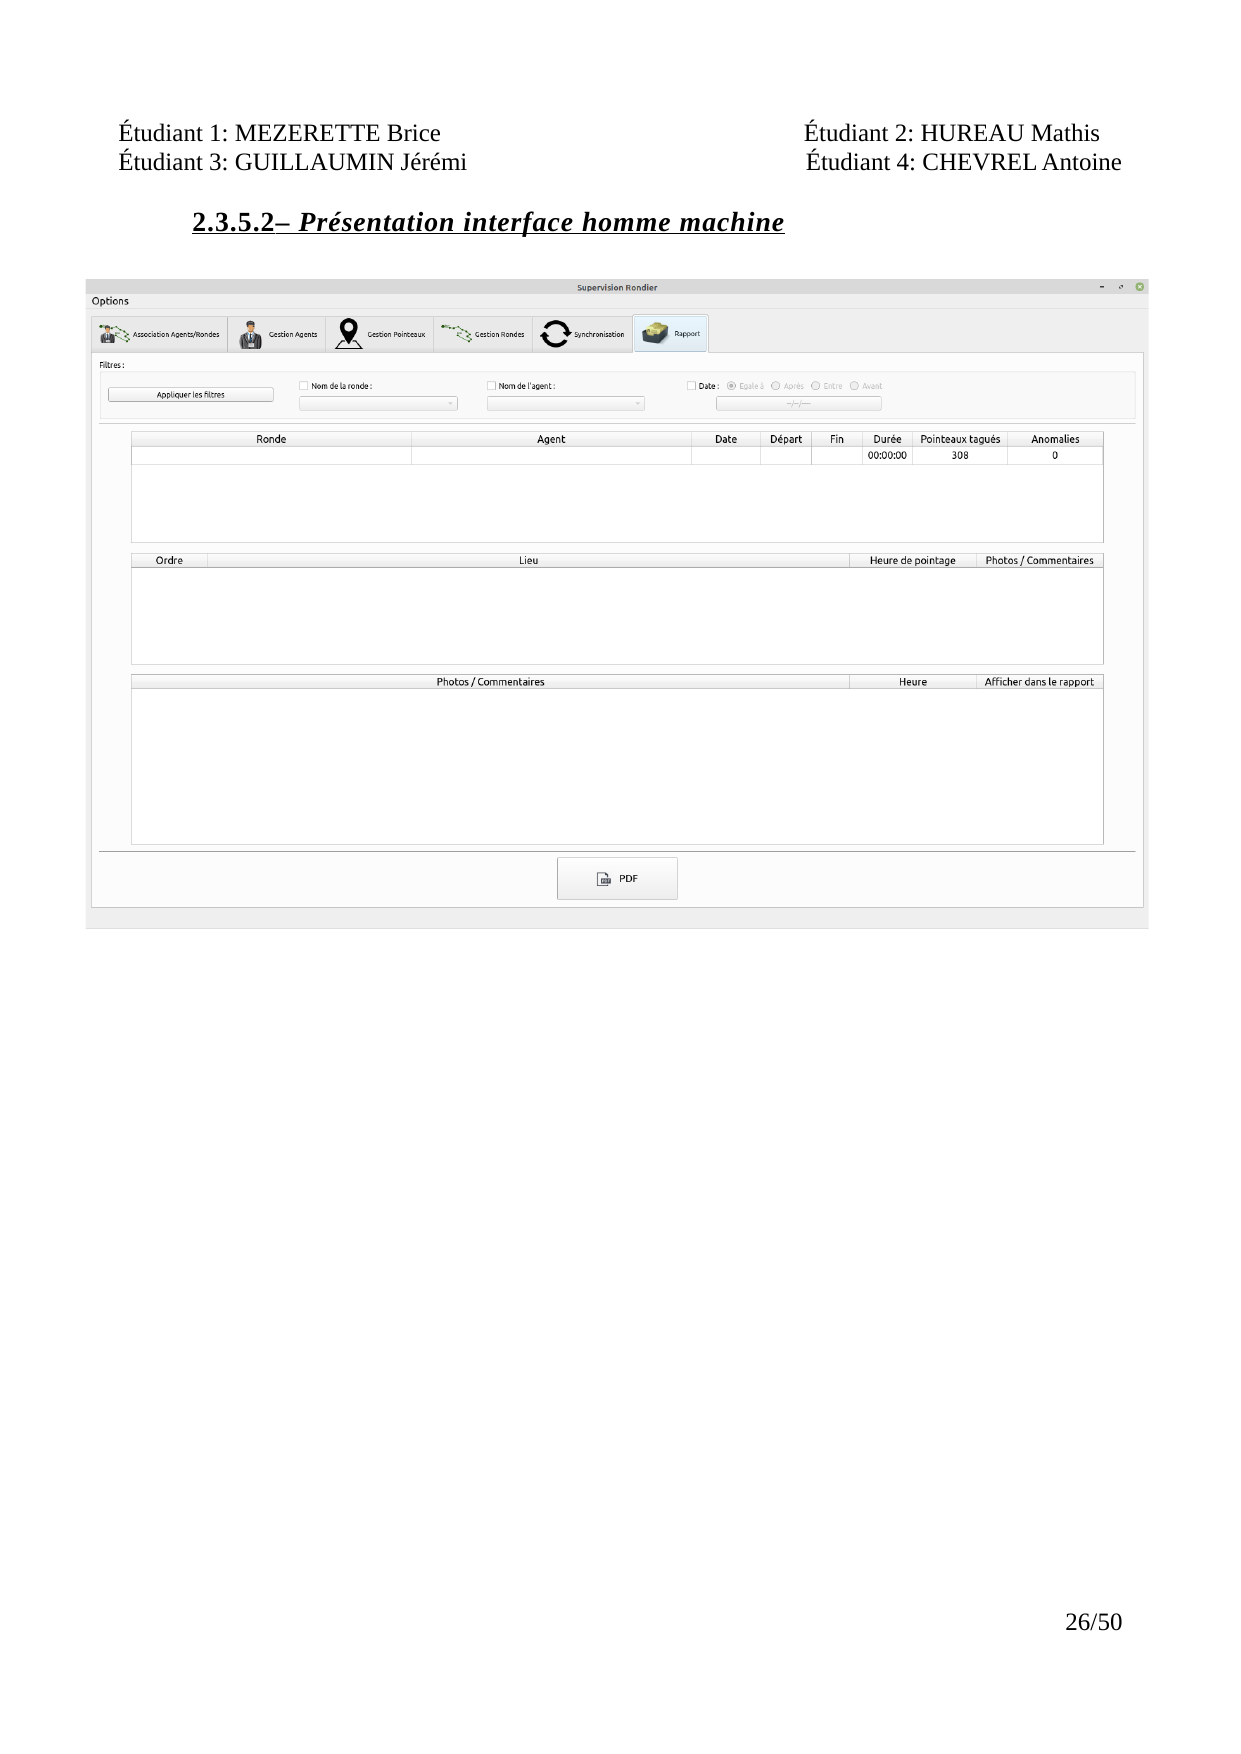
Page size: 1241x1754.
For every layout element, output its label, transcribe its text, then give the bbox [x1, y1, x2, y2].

picture [85, 279, 1149, 929]
subtitle 2.3.5.2– Présentation interface homme machine [118, 205, 1122, 237]
